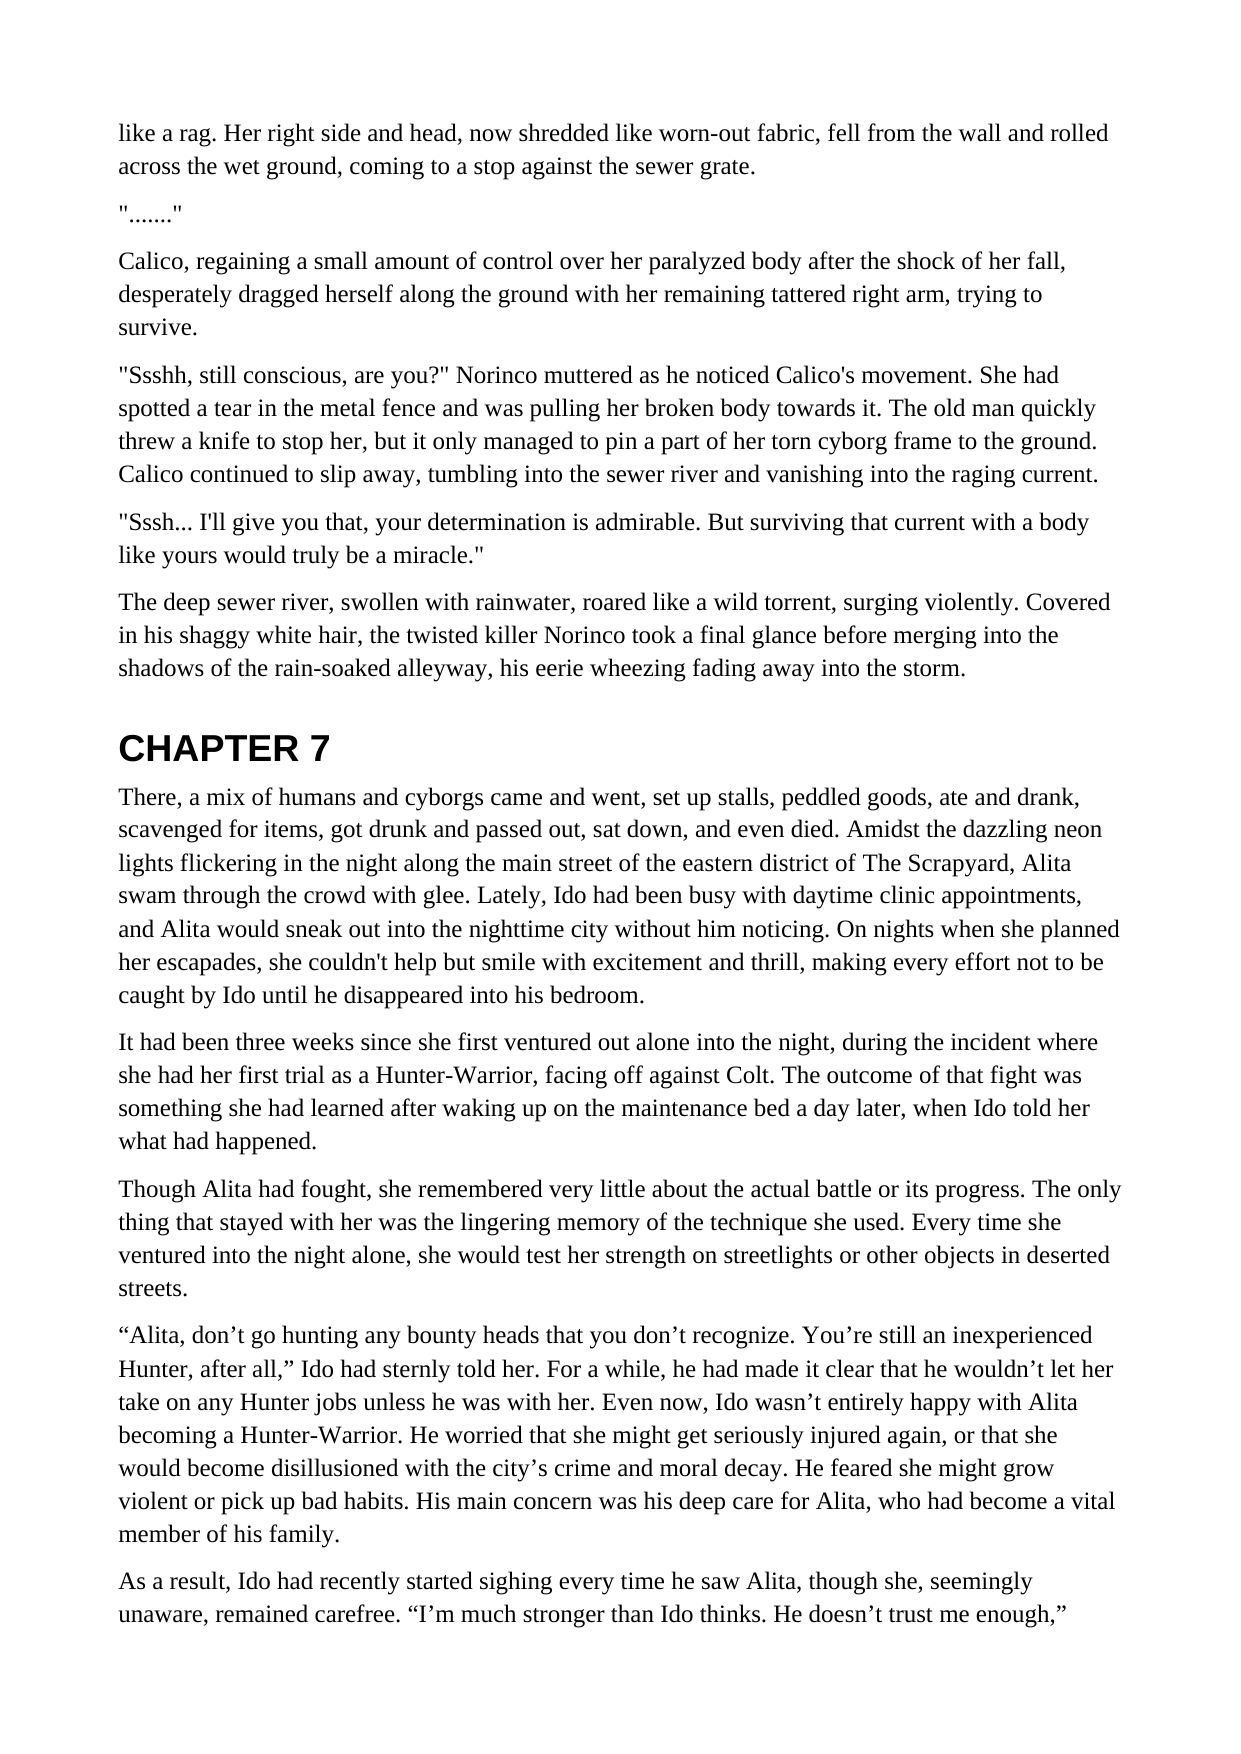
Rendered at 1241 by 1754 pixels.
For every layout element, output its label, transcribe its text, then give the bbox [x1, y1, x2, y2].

text "Sssh... I'll give you that, your determination is admirable. But surviving that current with a body like yours would truly be a miracle." [118, 507, 1122, 568]
text like a rag. Her right side and head, now shredded like worn-out fabric, fell from the wall and rolled across the wet ground, coming to a stop against the sewer grate. [118, 118, 1122, 180]
text “Alita, don’t go hunting any bounty heads that you don’t recognize. You’re still an inexperienced Hunter, after all,” Ido had sternly told her. For a while, he had made it clear that he wouldn’t let her take on any Hunter jobs unless he was with her. Even now, Ido wasn’t entirely happy with Alita becoming a Hunter-Warrior. He worried that she might get seriously injured again, or that she would become disillusioned with the city’s crime and moral decay. He feared she might grow violent or pick up bad habits. His main concern was his deep care for Alita, who had become a vital member of his family. [118, 1321, 1122, 1547]
text The deep sewer river, swollen with rainwater, roared like a wild torrent, surging violently. Covered in his shaggy white hair, the twisted killer Norinco took a final glance before merging into the shadows of the rain-soaked alleyway, his eerie wheezing fading away into the storm. [118, 587, 1122, 682]
text "......." [118, 199, 1122, 227]
text Calico, regaining a small amount of control over her paralyzed body after the shock of her fall, desperately dragged herself along the ground with her remaining tattered right arm, trying to survive. [118, 246, 1122, 341]
subtitle CHAPTER 7 [118, 726, 1122, 769]
text As a result, Ido had recently started sighing every time he saw Alita, though she, seemingly unaware, remained carefree. “I’m much stronger than Ido thinks. He doesn’t trust me enough,” [118, 1566, 1122, 1628]
text Though Alita had fought, she remembered very little about the actual battle or its progress. The only thing that stayed with her was the lingering memory of the technique she used. Every time she ventured into the night alone, she would test her strength on streetlights or other objects in deserted streets. [118, 1174, 1122, 1302]
text It had been three weeks since she first ventured out alone into the night, during the incident where she had her first trial as a Hunter-Warrior, facing off against Colt. The outcome of that fight was something she had learned after waking up on the maintenance bed a day later, when Ido told her what had happened. [118, 1027, 1122, 1155]
text "Ssshh, still conscious, are you?" Norinco muttered as he noticed Calico's movement. She had spotted a tear in the metal fence and was pulling her broken body towards it. The old man quickly threw a knife to stop her, but it only managed to pin a part of her torn cyborg frame to the ground. Calico continued to slip away, tumbling into the sewer river and vanishing into the raging current. [118, 360, 1122, 488]
text There, a mix of humans and cyborgs came and went, set up stalls, peddled goods, ate and drank, scavenged for items, got drunk and passed out, sat down, and even died. Amidst the dazzling neon lights flickering in the night along the main street of the eastern district of The Scrapyard, Alita swam through the crowd with glee. Lately, Ido had been busy with daytime clinic appointments, and Alita would sneak out into the nighttime city without him noticing. On nights when she planned her escapades, she couldn't help but smile with excitement and thrill, making every effort not to be caught by Ido until he disappeared into his bedroom. [118, 782, 1122, 1008]
